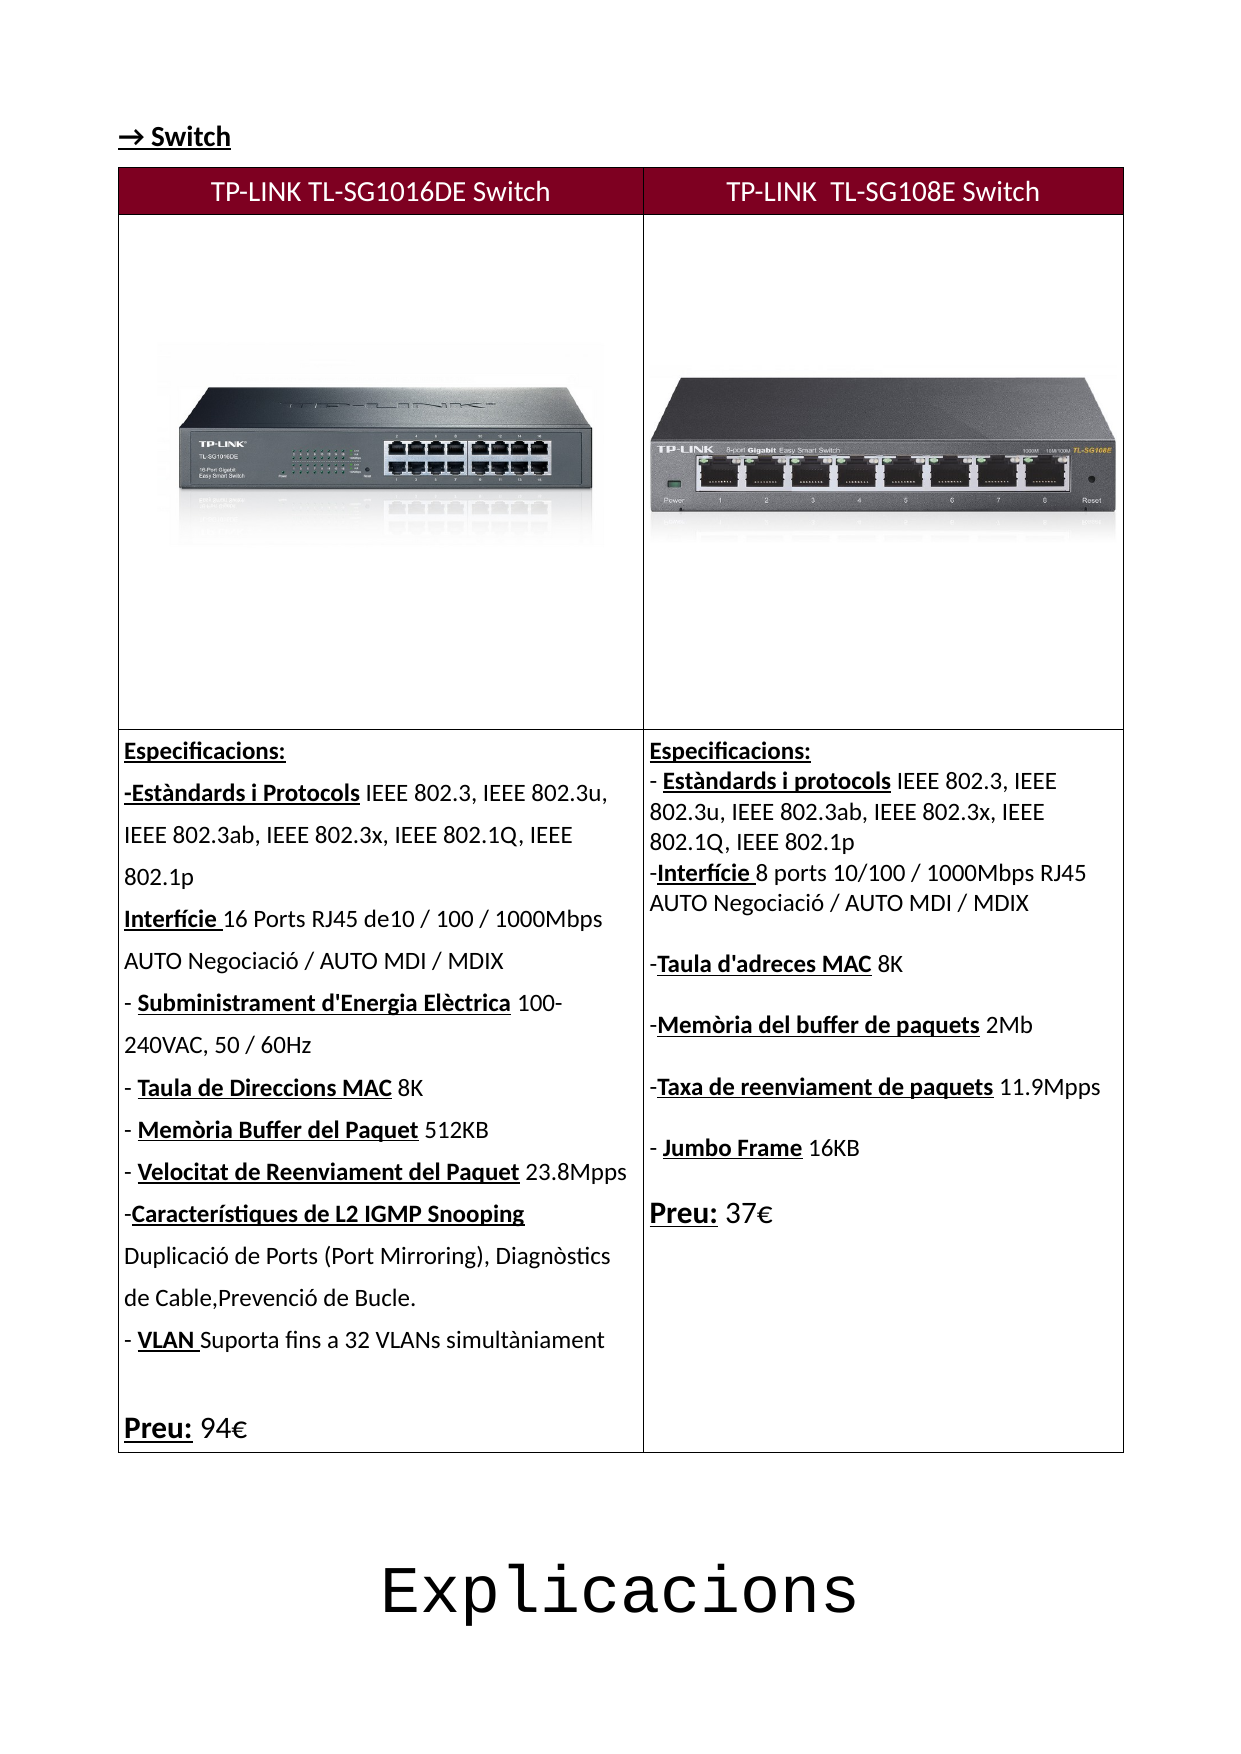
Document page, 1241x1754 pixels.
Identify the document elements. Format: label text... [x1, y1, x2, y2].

table_cell [644, 215, 1123, 729]
table_header TP-LINK TL-SG108E Switch [644, 168, 1123, 214]
picture [157, 220, 605, 668]
text Explicacions [118, 1556, 1122, 1632]
picture [649, 220, 1117, 688]
table_cell [119, 215, 643, 729]
table_cell Especificacions: - Estàndards i protocols IEEE 802.3, IEEE 802.3u, IEEE 802.3ab, IEEE 802.3x, IEEE 802.1Q, IEEE 802.1p -Interfície 8 ports 10/100 / 1000Mbps RJ45 AUTO Negociació / AUTO MDI / MDIX -Taula d'adreces MAC 8K -Memòria del buffer de paquets 2Mb -Taxa de reenviament de paquets 11.9Mpps - Jumbo Frame 16KB Preu: 37€ [644, 730, 1123, 1452]
table_cell Especificacions: -Estàndards i Protocols IEEE 802.3, IEEE 802.3u, IEEE 802.3ab, IEEE 802.3x, IEEE 802.1Q, IEEE 802.1p Interfície 16 Ports RJ45 de10 / 100 / 1000Mbps AUTO Negociació / AUTO MDI / MDIX - Subministrament d'Energia Elèctrica 100-240VAC, 50 / 60Hz - Taula de Direccions MAC 8K - Memòria Buffer del Paquet 512KB - Velocitat de Reenviament del Paquet 23.8Mpps -Característiques de L2 IGMP Snooping Duplicació de Ports (Port Mirroring), Diagnòstics de Cable,Prevenció de Bucle. - VLAN Suporta fins a 32 VLANs simultàniament Preu: 94€ [119, 730, 643, 1452]
text → Switch [118, 118, 1122, 154]
table_header TP-LINK TL-SG1016DE Switch [119, 168, 643, 214]
